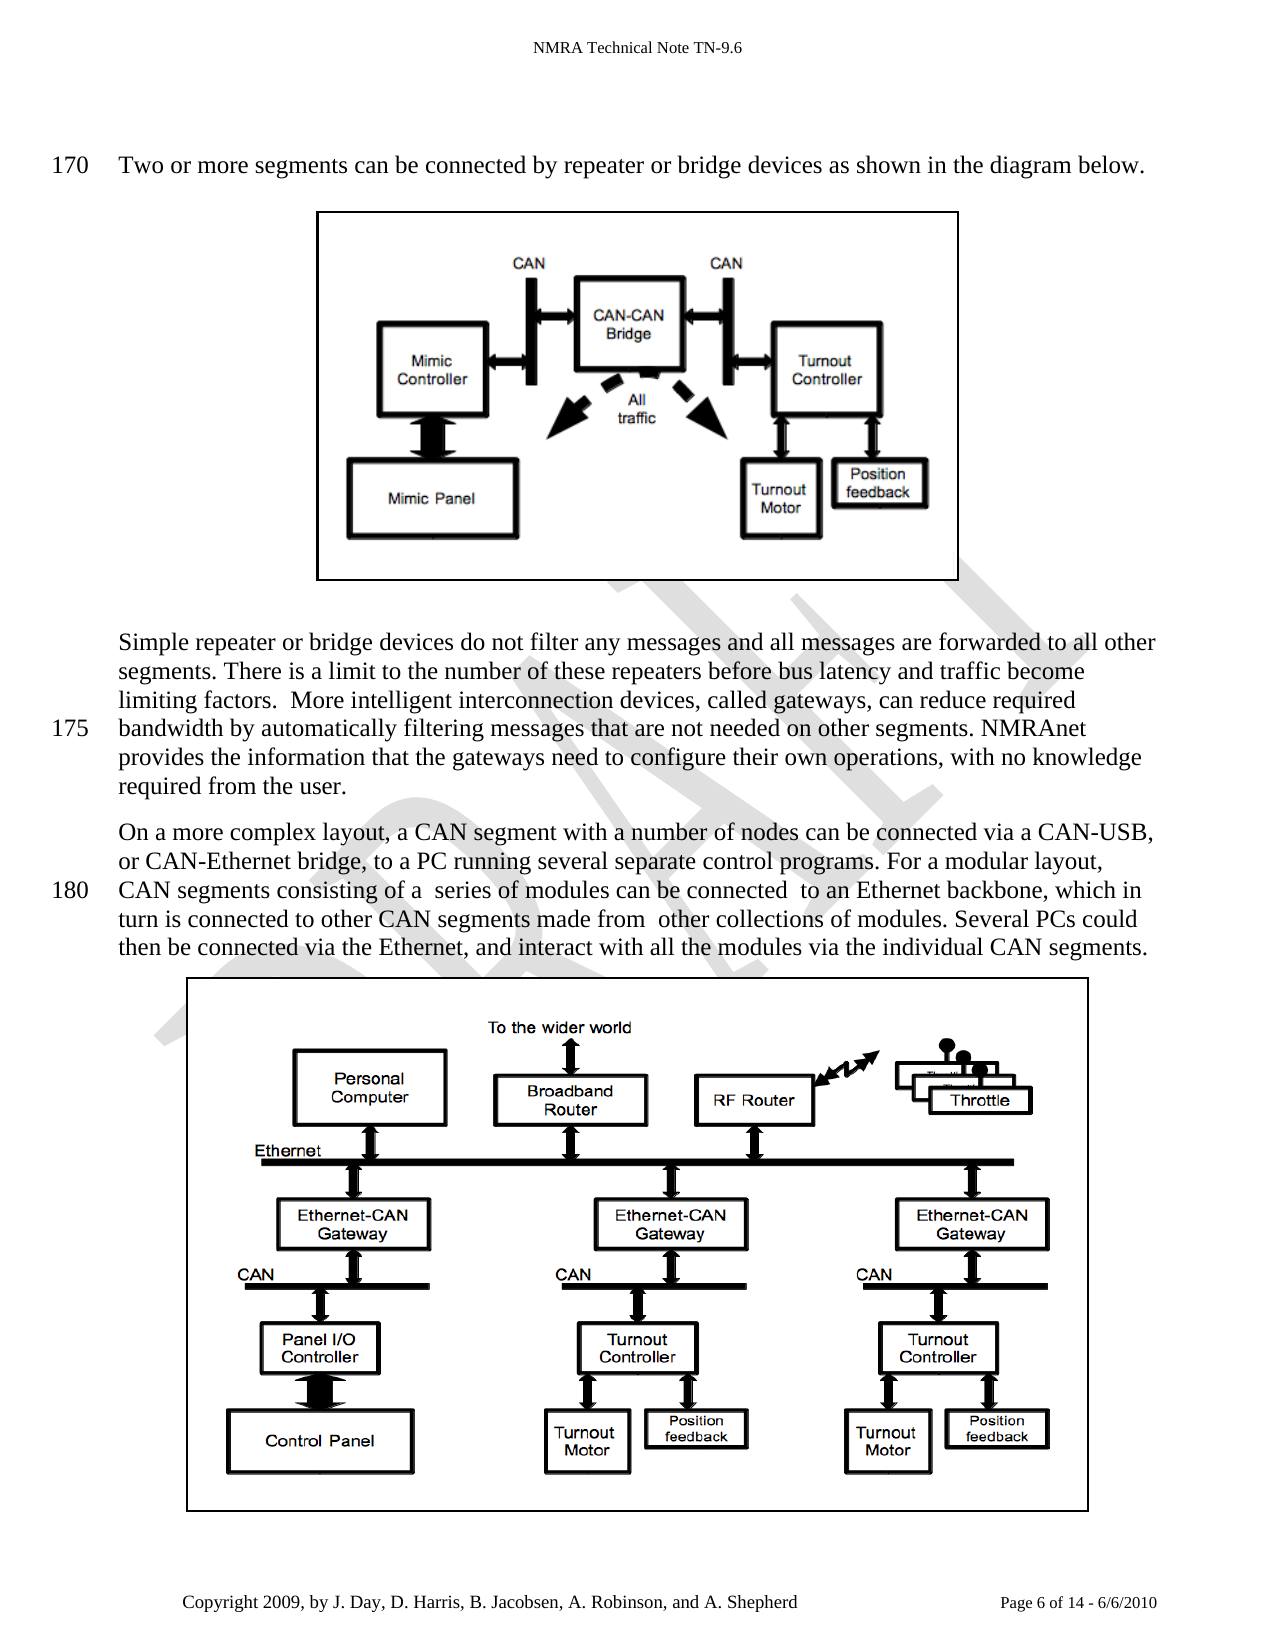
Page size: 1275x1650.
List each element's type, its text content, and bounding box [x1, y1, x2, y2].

picture [191, 982, 1084, 1507]
picture [321, 216, 954, 576]
text On a more complex layout, a CAN segment with a number of nodes can be connected via a CAN-USB, or CAN-Ethernet bridge, to a PC running several separate control programs. For a modular layout, CAN segments consisting of a series of modules can be connected to an Ethernet backbone, which in turn is connected to other CAN segments made from other collections of modules. Several PCs could then be connected via the Ethernet, and interact with all the modules via the individual CAN segments. [366, 828, 515, 961]
text On a more complex layout, a CAN segment with a number of nodes can be connected via a CAN-USB, or CAN-Ethernet bridge, to a PC running several separate control programs. For a modular layout, CAN segments consisting of a series of modules can be connected to an Ethernet backbone, which in turn is connected to other CAN segments made from other collections of modules. Several PCs could then be connected via the Ethernet, and interact with all the modules via the individual CAN segments. [670, 817, 1157, 961]
text Two or more segments can be connected by repeater or bridge devices as shown in the diagram below. [118, 150, 1157, 179]
text Simple repeater or bridge devices do not filter any messages and all messages are forwarded to all other segments. There is a limit to the number of these repeaters before bus latency and traffic become limiting factors. More intelligent interconnection devices, called gateways, can reduce required bandwidth by automatically filtering messages that are not needed on other segments. NMRAnet provides the information that the gateways need to configure their own operations, with no knowledge required from the user. [798, 627, 1157, 800]
text On a more complex layout, a CAN segment with a number of nodes can be connected via a CAN-USB, or CAN-Ethernet bridge, to a PC running several separate control programs. For a modular layout, CAN segments consisting of a series of modules can be connected to an Ethernet backbone, which in turn is connected to other CAN segments made from other collections of modules. Several PCs could then be connected via the Ethernet, and interact with all the modules via the individual CAN segments. [468, 817, 705, 961]
text Simple repeater or bridge devices do not filter any messages and all messages are forwarded to all other segments. There is a limit to the number of these repeaters before bus latency and traffic become limiting factors. More intelligent interconnection devices, called gateways, can reduce required bandwidth by automatically filtering messages that are not needed on other segments. NMRAnet provides the information that the gateways need to configure their own operations, with no knowledge required from the user. [551, 706, 688, 800]
text Simple repeater or bridge devices do not filter any messages and all messages are forwarded to all other segments. There is a limit to the number of these repeaters before bus latency and traffic become limiting factors. More intelligent interconnection devices, called gateways, can reduce required bandwidth by automatically filtering messages that are not needed on other segments. NMRAnet provides the information that the gateways need to configure their own operations, with no knowledge required from the user. [118, 627, 860, 800]
text On a more complex layout, a CAN segment with a number of nodes can be connected via a CAN-USB, or CAN-Ethernet bridge, to a PC running several separate control programs. For a modular layout, CAN segments consisting of a series of modules can be connected to an Ethernet backbone, which in turn is connected to other CAN segments made from other collections of modules. Several PCs could then be connected via the Ethernet, and interact with all the modules via the individual CAN segments. [188, 979, 1087, 1510]
text On a more complex layout, a CAN segment with a number of nodes can be connected via a CAN-USB, or CAN-Ethernet bridge, to a PC running several separate control programs. For a modular layout, CAN segments consisting of a series of modules can be connected to an Ethernet backbone, which in turn is connected to other CAN segments made from other collections of modules. Several PCs could then be connected via the Ethernet, and interact with all the modules via the individual CAN segments. [118, 817, 424, 961]
